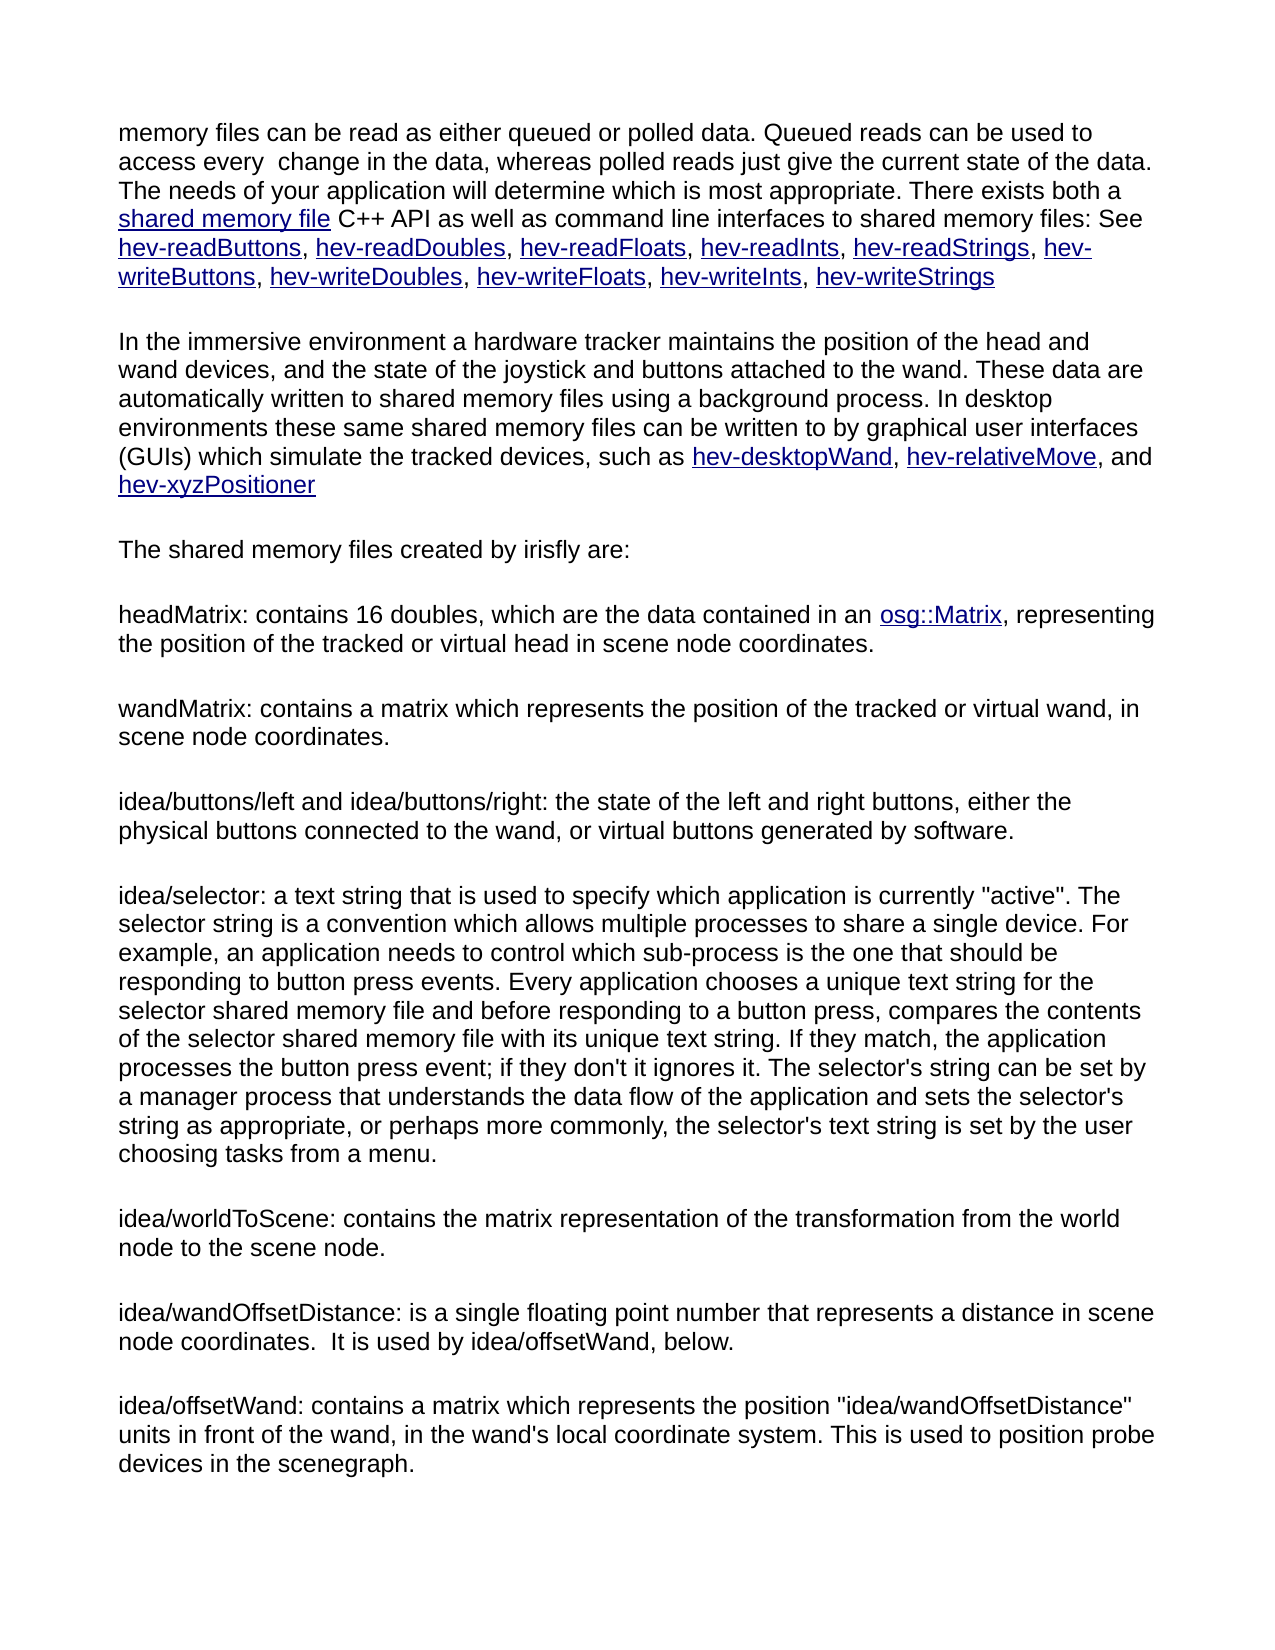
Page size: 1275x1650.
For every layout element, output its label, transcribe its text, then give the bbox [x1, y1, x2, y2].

text headMatrix: contains 16 doubles, which are the data contained in an osg::Matrix, representing the position of the tracked or virtual head in scene node coordinates. [118, 600, 1157, 657]
text The shared memory files created by irisfly are: [118, 535, 1157, 564]
text idea/selector: a text string that is used to specify which application is currently "active". The selector string is a convention which allows multiple processes to share a single device. For example, an application needs to control which sub-process is the one that should be responding to button press events. Every application chooses a unique text string for the selector shared memory file and before responding to a button press, compares the contents of the selector shared memory file with its unique text string. If they match, the application processes the button press event; if they don't it ignores it. The selector's string can be set by a manager process that understands the data flow of the application and sets the selector's string as appropriate, or perhaps more commonly, the selector's text string is set by the user choosing tasks from a menu. [118, 881, 1157, 1168]
text idea/offsetWand: contains a matrix which represents the position "idea/wandOffsetDistance" units in front of the wand, in the wand's local coordinate system. This is used to position probe devices in the scenegraph. [118, 1391, 1157, 1477]
text In the immersive environment a hardware tracker maintains the position of the head and wand devices, and the state of the joystick and buttons attached to the wand. These data are automatically written to shared memory files using a background process. In desktop environments these same shared memory files can be written to by graphical user interfaces (GUIs) which simulate the tracked devices, such as hev-desktopWand, hev-relativeMove, and hev-xyzPositioner [118, 327, 1157, 499]
text idea/worldToScene: contains the matrix representation of the transformation from the world node to the scene node. [118, 1204, 1157, 1262]
text wandMatrix: contains a matrix which represents the position of the tracked or virtual wand, in scene node coordinates. [118, 693, 1157, 751]
text idea/wandOffsetDistance: is a single floating point number that represents a distance in scene node coordinates. It is used by idea/offsetWand, below. [118, 1298, 1157, 1355]
text idea/buttons/left and idea/buttons/right: the state of the left and right buttons, either the physical buttons connected to the wand, or virtual buttons generated by software. [118, 787, 1157, 844]
text memory files can be read as either queued or polled data. Queued reads can be used to access every change in the data, whereas polled reads just give the current state of the data. The needs of your application will determine which is most appropriate. There exists both a shared memory file C++ API as well as command line interfaces to shared memory files: See hev-readButtons, hev-readDoubles, hev-readFloats, hev-readInts, hev-readStrings, hev-writeButtons, hev-writeDoubles, hev-writeFloats, hev-writeInts, hev-writeStrings [118, 118, 1157, 291]
